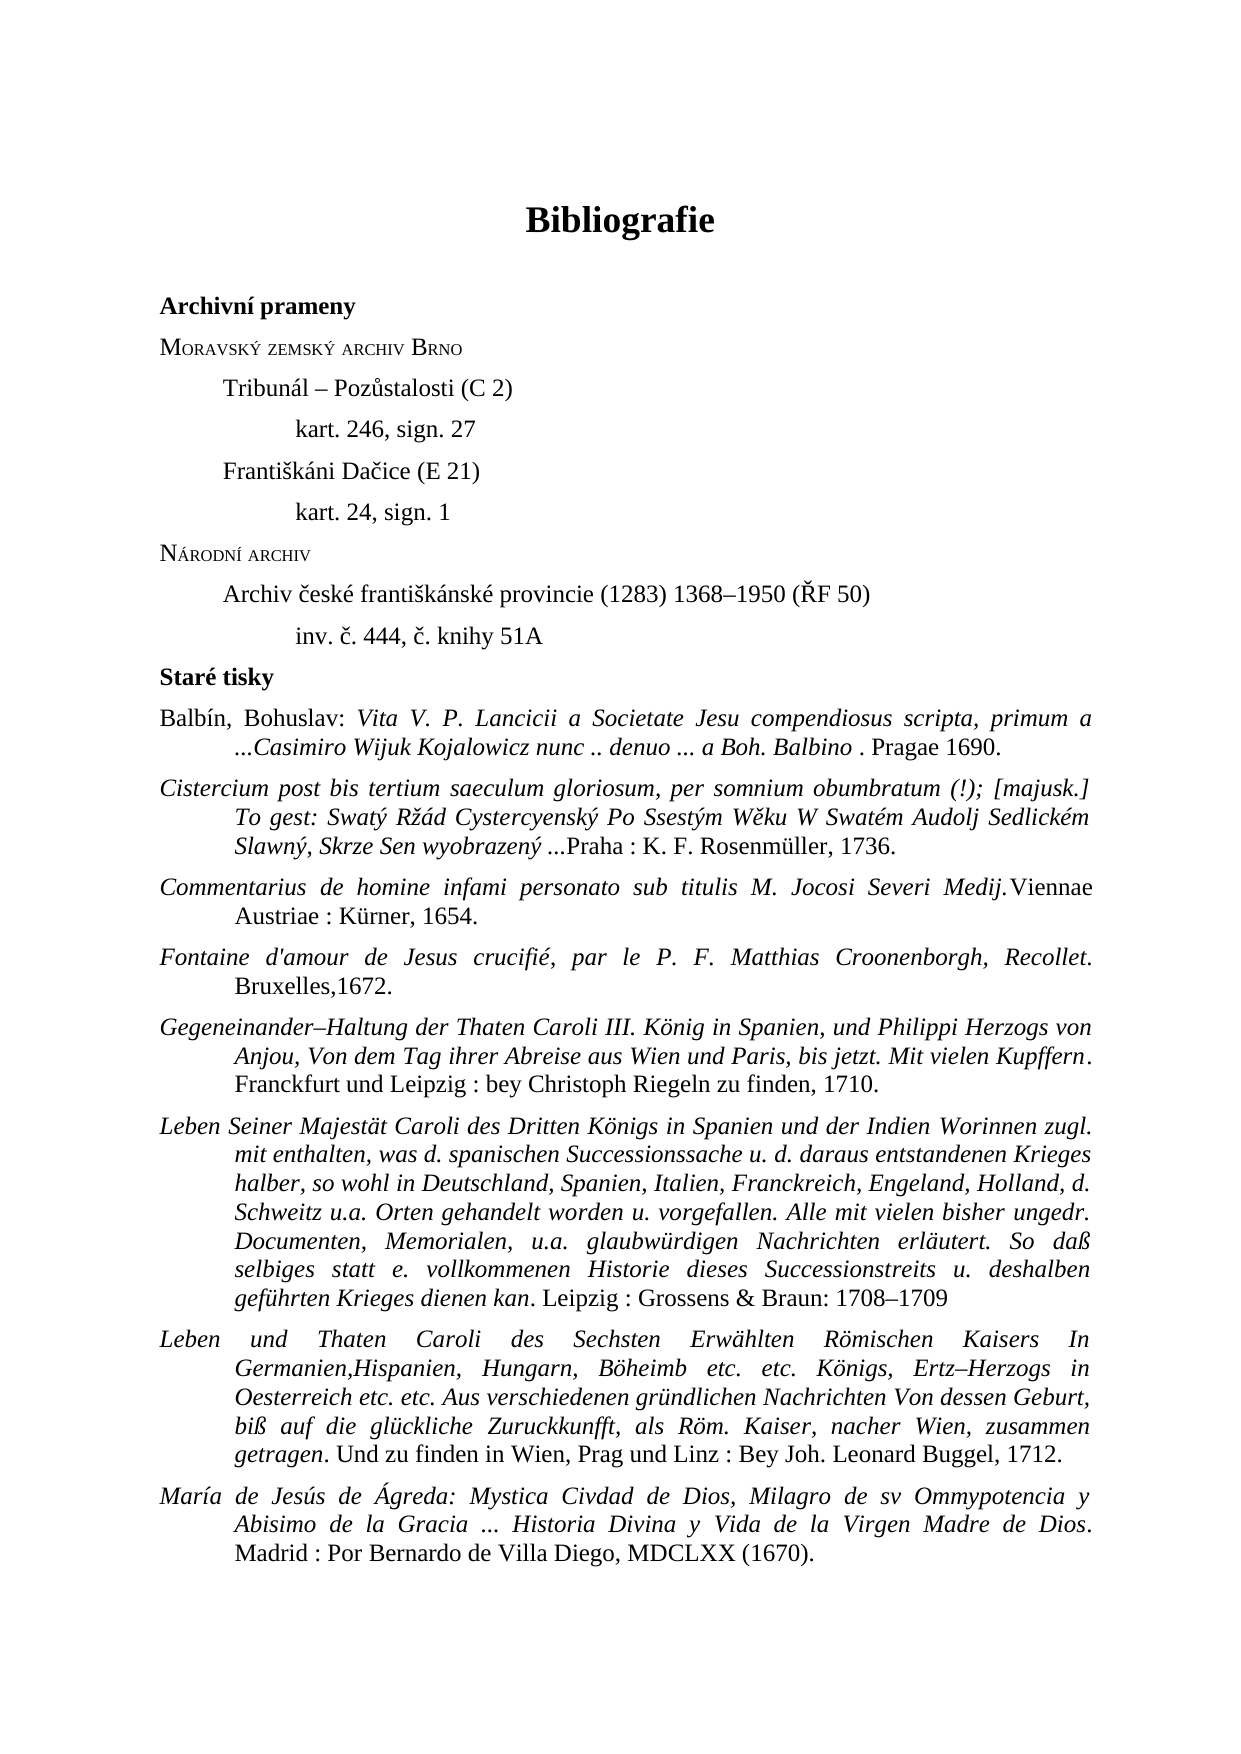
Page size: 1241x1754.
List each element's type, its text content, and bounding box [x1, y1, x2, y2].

text Národní archiv [159, 538, 1093, 567]
text Commentarius de homine infami personato sub titulis M. Jocosi Severi Medij.Viennae Austriae : Kürner, 1654. [159, 872, 1093, 929]
text Leben und Thaten Caroli des Sechsten Erwählten Römischen Kaisers In Germanien,Hispanien, Hungarn, Böheimb etc. etc. Königs, Ertz–Herzogs in Oesterreich etc. etc. Aus verschiedenen gründlichen Nachrichten Von dessen Geburt, biß auf die glückliche Zuruckkunfft, als Röm. Kaiser, nacher Wien, zusammen getragen. Und zu finden in Wien, Prag und Linz : Bey Joh. Leonard Buggel, 1712. [159, 1324, 1093, 1468]
text Františkáni Dačice (E 21) [223, 456, 1093, 484]
text Moravský zemský archiv Brno [159, 332, 1093, 361]
text kart. 246, sign. 27 [223, 414, 1093, 443]
text inv. č. 444, č. knihy 51A [234, 621, 1093, 649]
text Fontaine d'amour de Jesus crucifié, par le P. F. Matthias Croonenborgh, Recollet. Bruxelles,1672. [159, 942, 1093, 999]
text Tribunál – Pozůstalosti (C 2) [223, 373, 1093, 402]
text Leben Seiner Majestät Caroli des Dritten Königs in Spanien und der Indien Worinnen zugl. mit enthalten, was d. spanischen Successionssache u. d. daraus entstandenen Krieges halber, so wohl in Deutschland, Spanien, Italien, Franckreich, Engeland, Holland, d. Schweitz u.a. Orten gehandelt worden u. vorgefallen. Alle mit vielen bisher ungedr. Documenten, Memorialen, u.a. glaubwürdigen Nachrichten erläutert. So daß selbiges statt e. vollkommenen Historie dieses Successionstreits u. deshalben geführten Krieges dienen kan. Leipzig : Grossens & Braun: 1708–1709 [159, 1111, 1093, 1312]
text Cistercium post bis tertium saeculum gloriosum, per somnium obumbratum (!); [majusk.] To gest: Swatý Ržád Cystercyenský Po Ssestým Wěku W Swatém Audolj Sedlickém Slawný, Skrze Sen wyobrazený ...Praha : K. F. Rosenmüller, 1736. [159, 773, 1093, 859]
text Staré tisky [159, 662, 1093, 691]
text Archivní prameny [159, 291, 1093, 319]
text Bibliografie [148, 197, 1093, 241]
text kart. 24, sign. 1 [223, 497, 1093, 526]
text Archiv české františkánské provincie (1283) 1368–1950 (ŘF 50) [223, 579, 1093, 608]
text María de Jesús de Ágreda: Mystica Civdad de Dios, Milagro de sv Ommypotencia y Abisimo de la Gracia ... Historia Divina y Vida de la Virgen Madre de Dios. Madrid : Por Bernardo de Villa Diego, MDCLXX (1670). [159, 1481, 1093, 1567]
text Gegeneinander–Haltung der Thaten Caroli III. König in Spanien, und Philippi Herzogs von Anjou, Von dem Tag ihrer Abreise aus Wien und Paris, bis jetzt. Mit vielen Kupffern. Franckfurt und Leipzig : bey Christoph Riegeln zu finden, 1710. [159, 1012, 1093, 1098]
text Balbín, Bohuslav: Vita V. P. Lancicii a Societate Jesu compendiosus scripta, primum a ...Casimiro Wijuk Kojalowicz nunc .. denuo ... a Boh. Balbino . Pragae 1690. [159, 703, 1093, 761]
